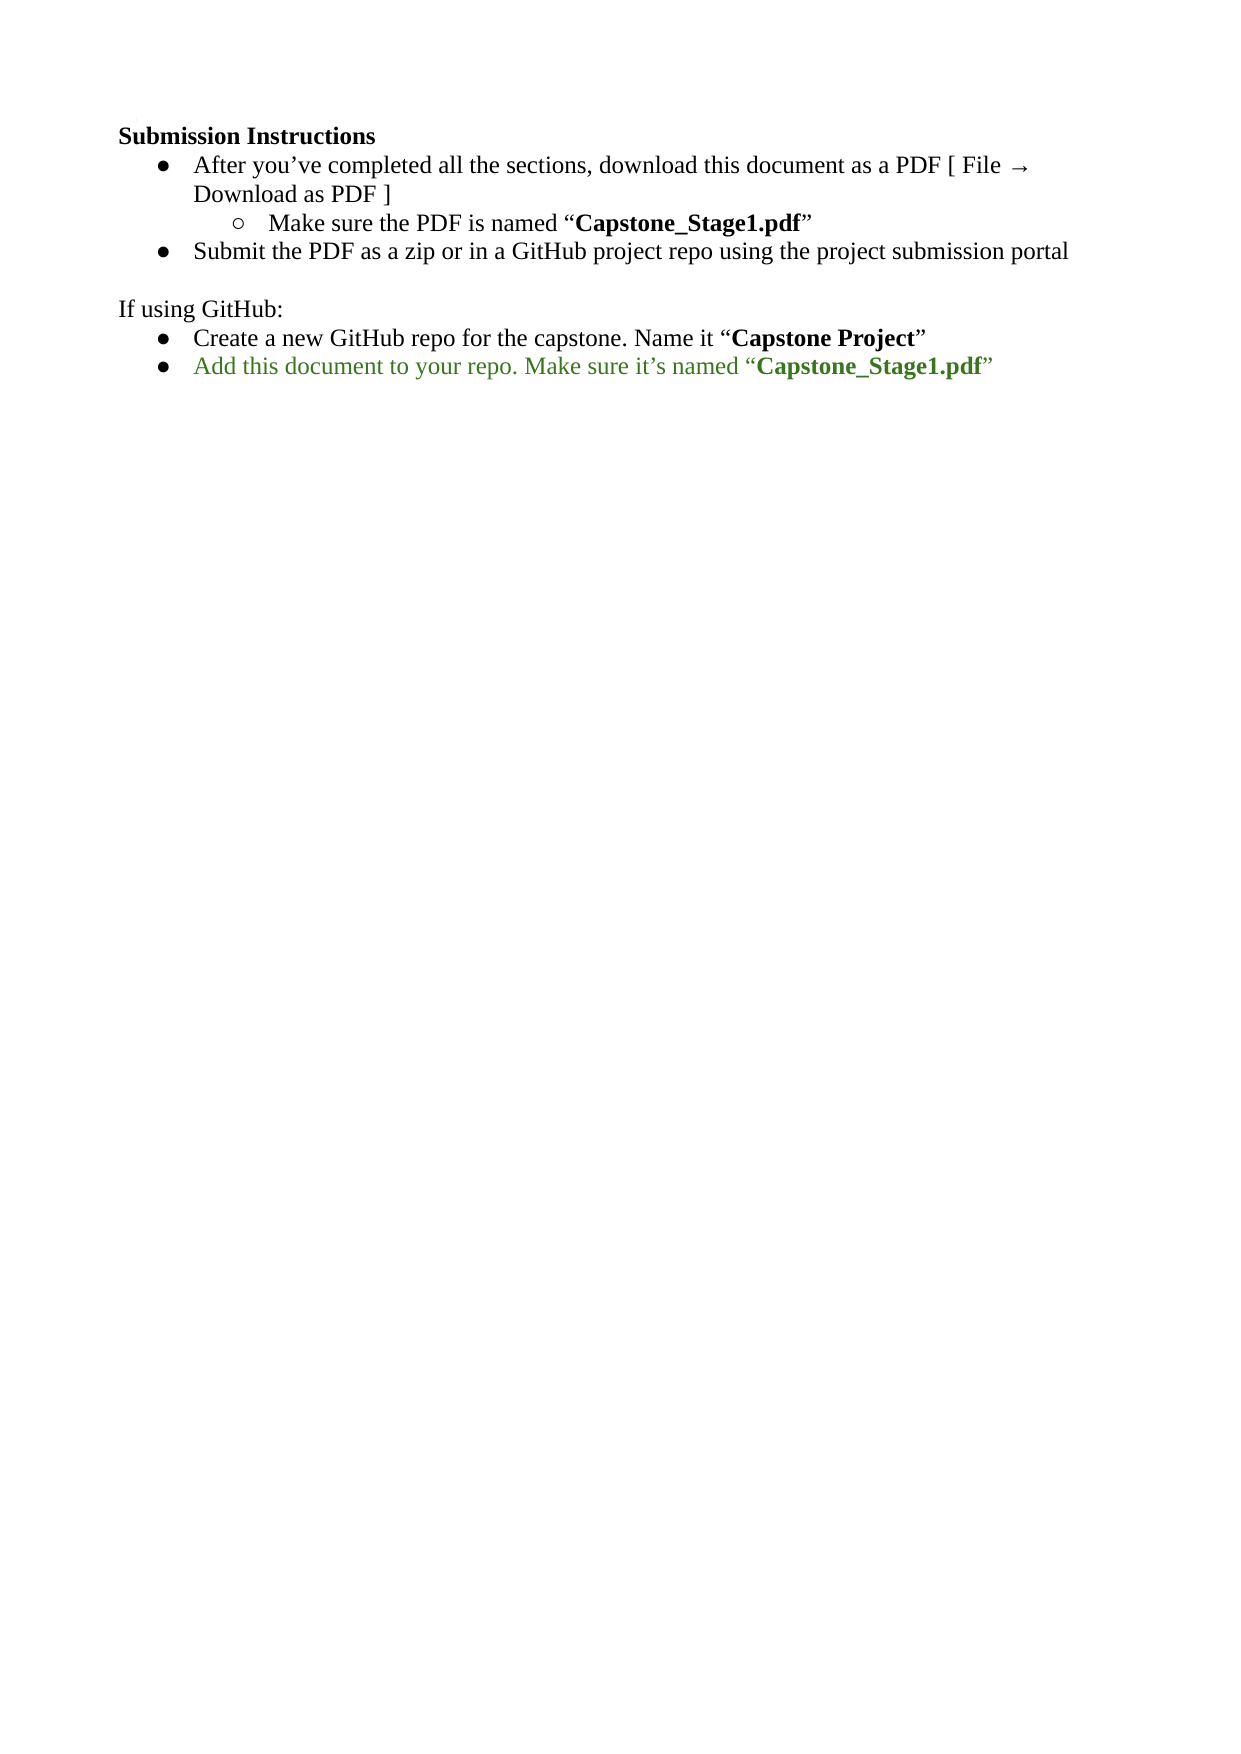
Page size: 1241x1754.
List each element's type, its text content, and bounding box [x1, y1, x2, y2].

list Add this document to your repo. Make sure it’s named “Capstone_Stage1.pdf” [156, 351, 1122, 380]
text Submission Instructions [118, 121, 1122, 150]
list Submit the PDF as a zip or in a GitHub project repo using the project submission portal [156, 236, 1122, 265]
list After you’ve completed all the sections, download this document as a PDF [ File → Download as PDF ] [156, 150, 1122, 208]
list Create a new GitHub repo for the capstone. Name it “Capstone Project” [156, 323, 1122, 351]
list Make sure the PDF is named “Capstone_Stage1.pdf” [231, 208, 1122, 236]
text If using GitHub: [118, 294, 1122, 323]
